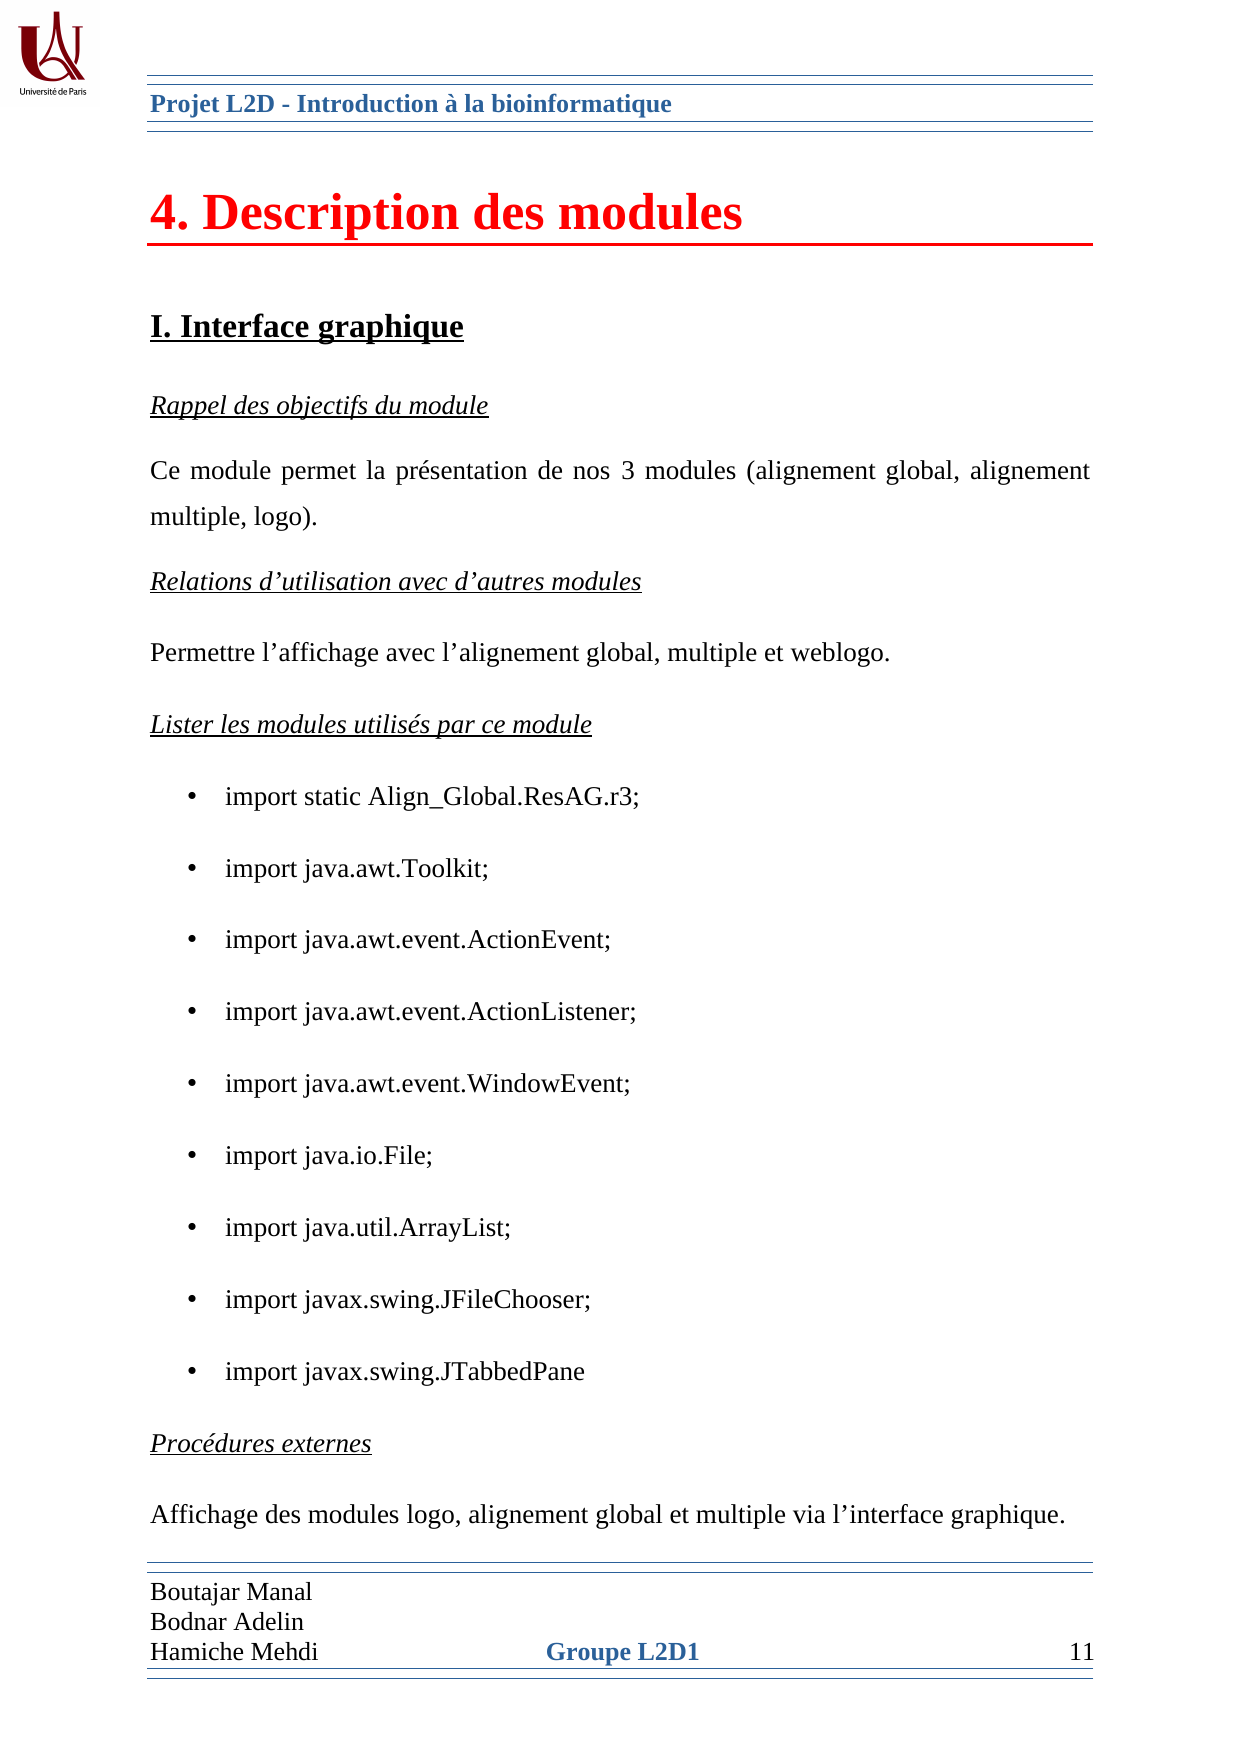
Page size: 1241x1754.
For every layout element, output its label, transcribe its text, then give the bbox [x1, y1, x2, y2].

list import java.awt.event.ActionListener; [187, 996, 1090, 1027]
text Ce module permet la présentation de nos 3 modules (alignement global, alignement multiple, logo). [150, 454, 1090, 532]
subtitle 4. Description des modules [147, 178, 1093, 243]
list import java.io.File; [187, 1139, 1090, 1171]
list import java.util.ArrayList; [187, 1211, 1090, 1242]
list import javax.swing.JTabbedPane [187, 1355, 1090, 1386]
list Procédures externes [150, 1427, 1090, 1458]
list import java.awt.event.WindowEvent; [187, 1067, 1090, 1099]
text Permettre l’affichage avec l’alignement global, multiple et weblogo. [150, 637, 1090, 668]
list import java.awt.Toolkit; [187, 852, 1090, 883]
text Affichage des modules logo, alignement global et multiple via l’interface graphique. [150, 1498, 1090, 1529]
list import java.awt.event.ActionEvent; [187, 924, 1090, 955]
list Rappel des objectifs du module [150, 389, 1090, 420]
list I. Interface graphique [150, 307, 1090, 345]
picture [0, 0, 101, 107]
list import javax.swing.JFileChooser; [187, 1283, 1090, 1314]
text Relations d’utilisation avec d’autres modules [150, 565, 1090, 596]
text Lister les modules utilisés par ce module [150, 708, 1090, 739]
list import static Align_Global.ResAG.r3; [187, 780, 1090, 811]
